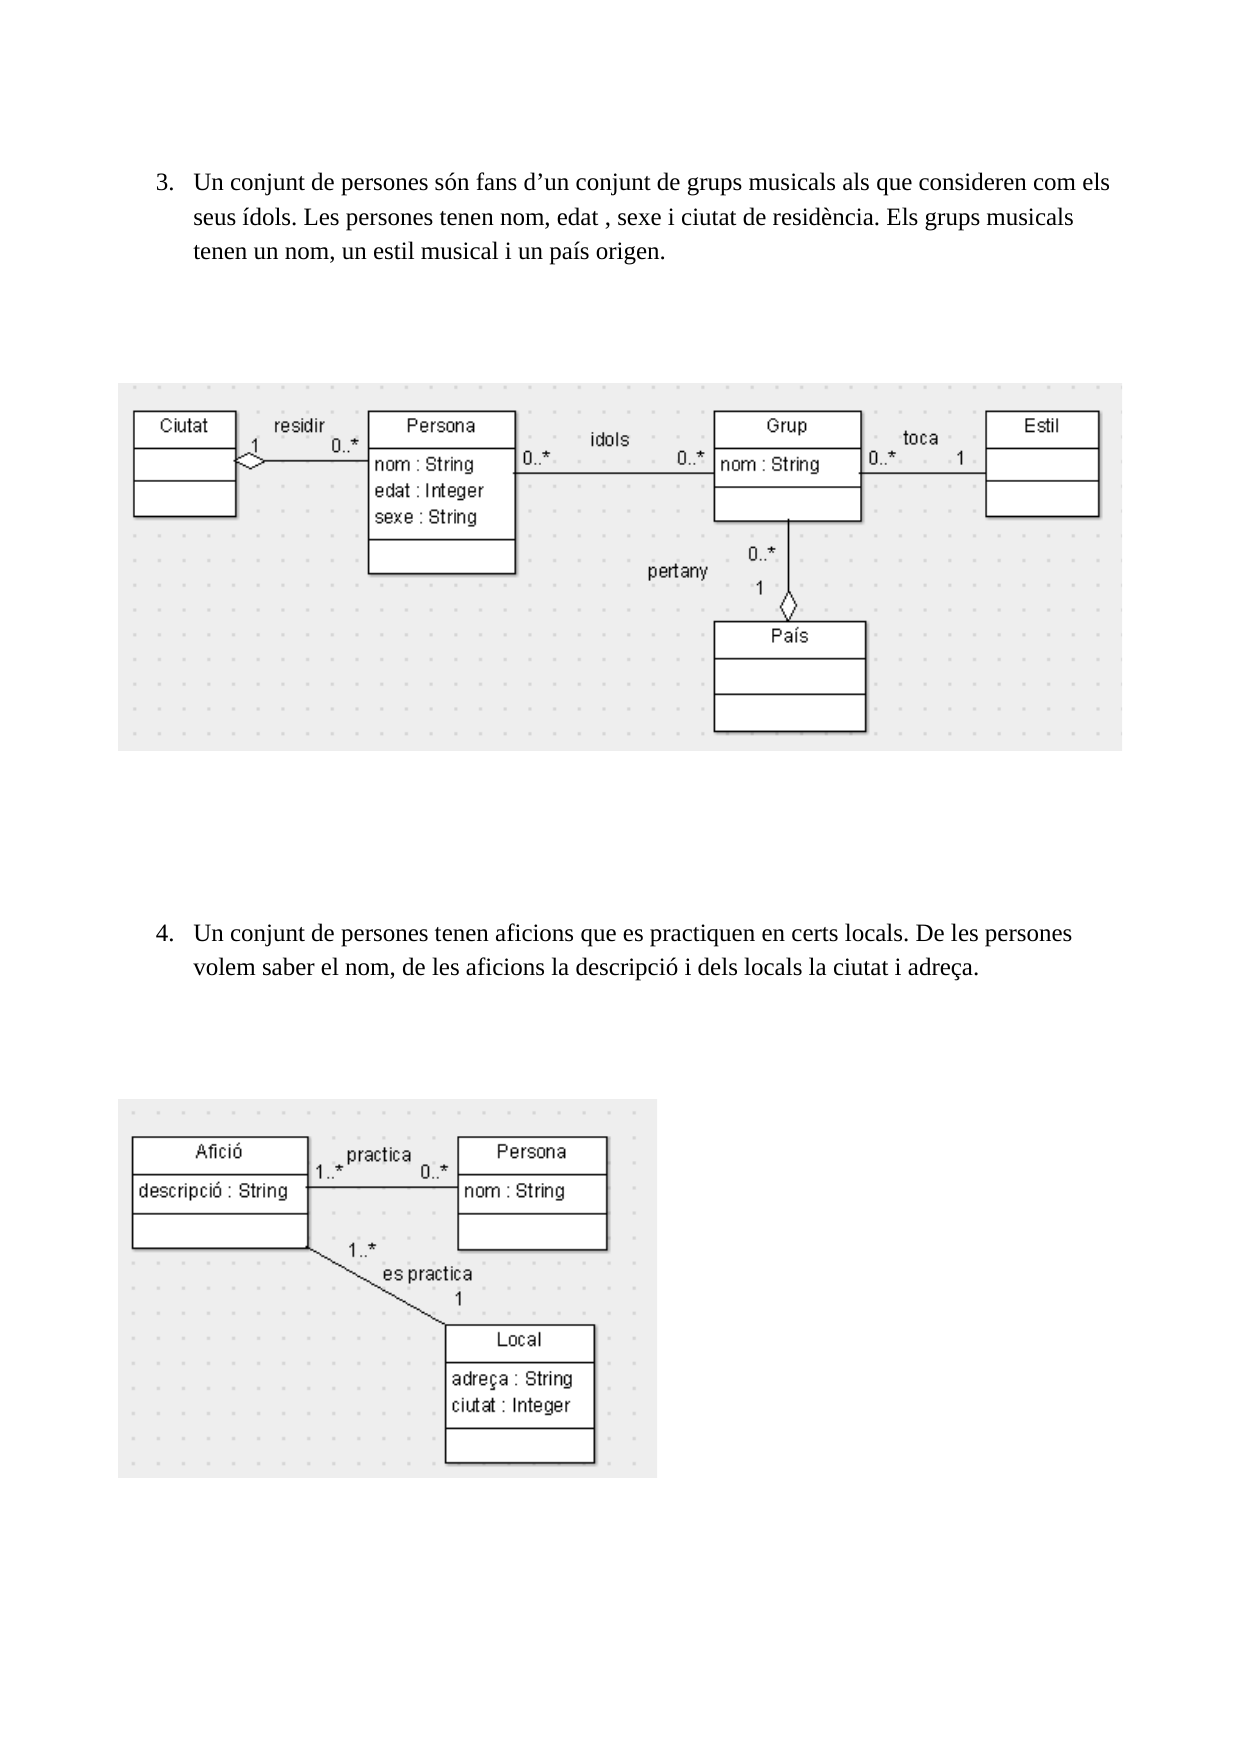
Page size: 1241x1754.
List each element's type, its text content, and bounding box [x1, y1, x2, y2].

list Un conjunt de persones tenen aficions que es practiquen en certs locals. De les persones volem saber el nom, de les aficions la descripció i dels locals la ciutat i adreça. [156, 918, 1122, 981]
list Un conjunt de persones són fans d’un conjunt de grups musicals als que consideren com els seus ídols. Les persones tenen nom, edat , sexe i ciutat de residència. Els grups musicals tenen un nom, un estil musical i un país origen. [156, 167, 1122, 265]
